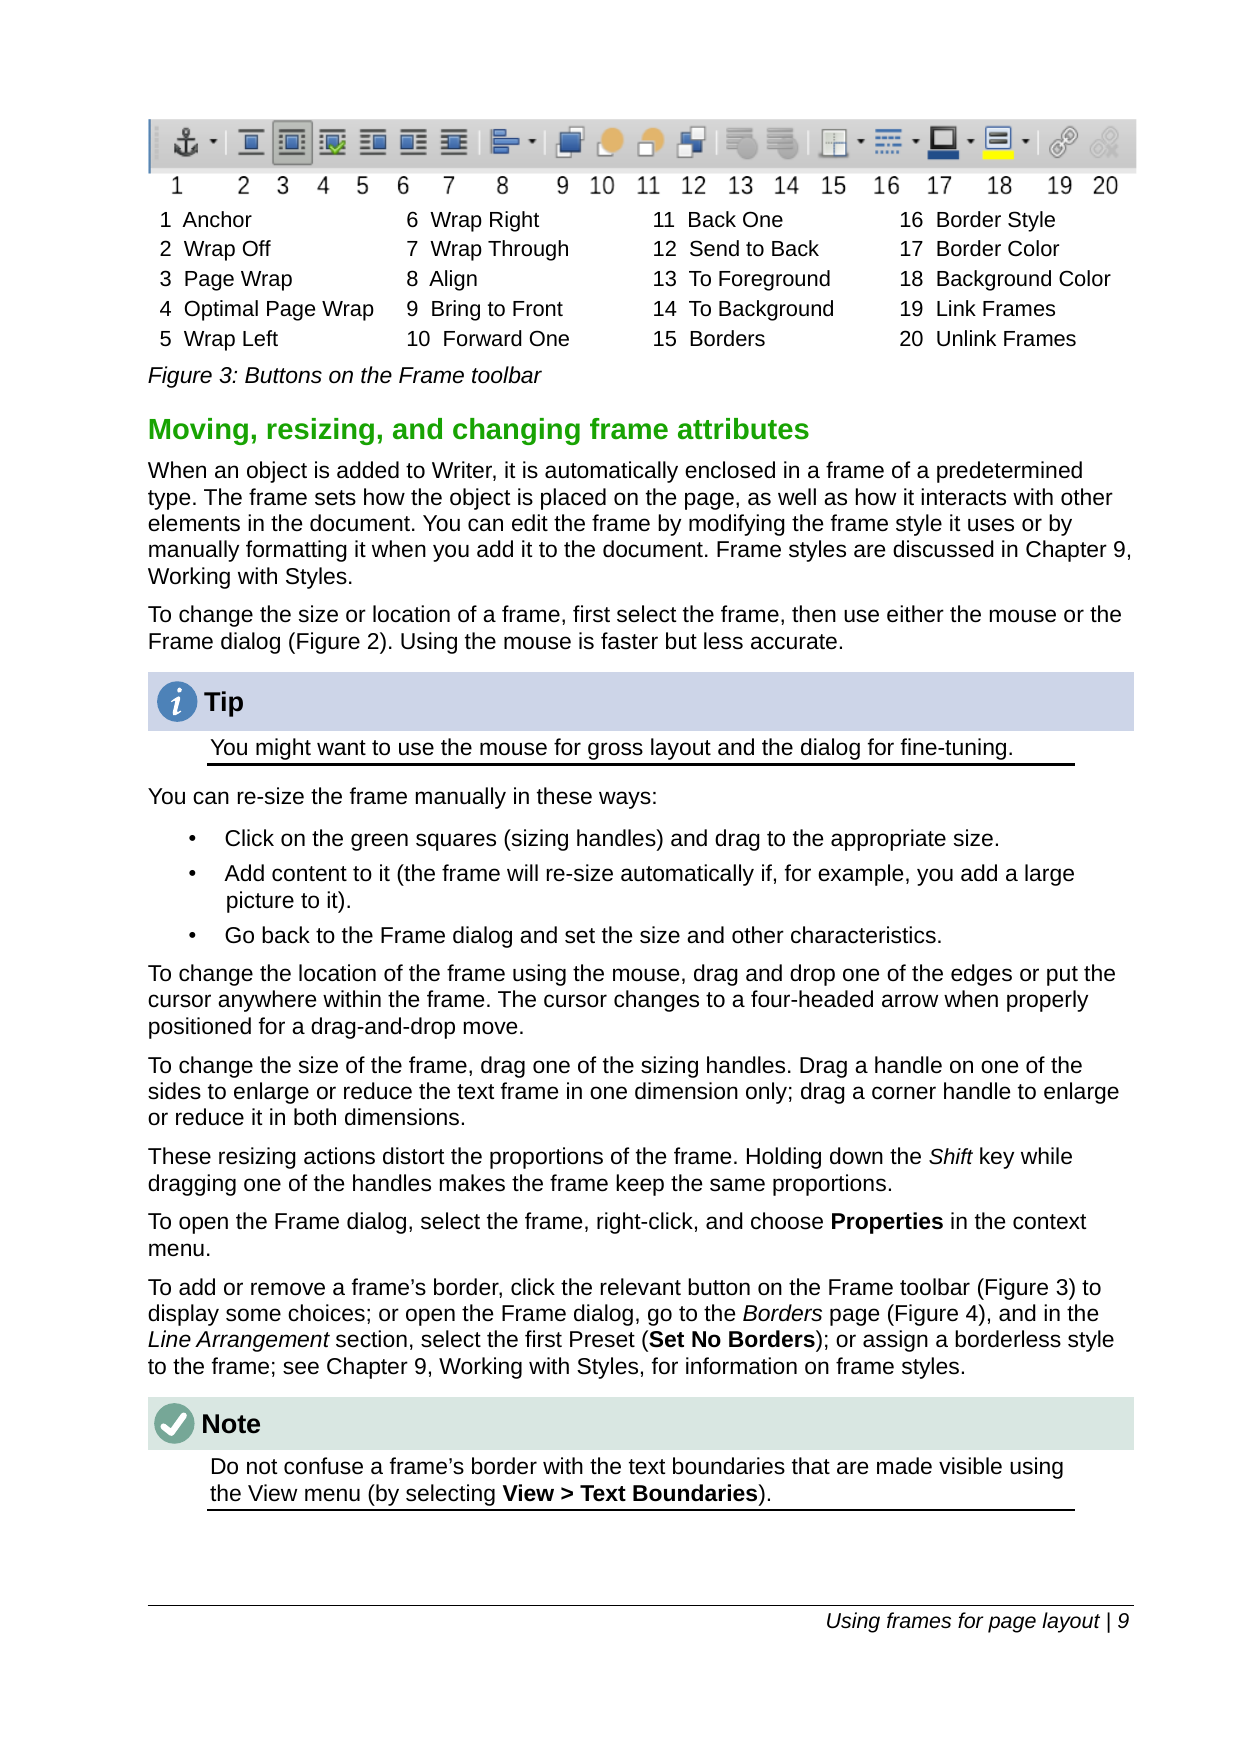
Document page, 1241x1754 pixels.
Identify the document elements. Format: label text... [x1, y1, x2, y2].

text These resizing actions distort the proportions of the frame. Holding down the Shift key while dragging one of the handles makes the frame keep the same proportions. [148, 1143, 1134, 1196]
table_cell 8 Align [394, 266, 641, 296]
table_header 1 Anchor [148, 206, 394, 236]
text To change the size of the frame, drag one of the sizing handles. Drag a handle on one of the sides to enlarge or reduce the text frame in one dimension only; drag a corner handle to enlarge or reduce it in both dimensions. [148, 1052, 1134, 1131]
text You might want to use the mouse for gross layout and the dialog for fine-tuning. [207, 731, 1075, 763]
subtitle Note [148, 1397, 1134, 1450]
table_cell 17 Border Color [887, 236, 1134, 266]
table_cell 10 Forward One [394, 326, 641, 356]
table_cell 12 Send to Back [641, 236, 887, 266]
text Figure 3: Buttons on the Frame toolbar [148, 362, 1134, 388]
table_cell 18 Background Color [887, 266, 1134, 296]
table_cell 7 Wrap Through [394, 236, 641, 266]
table_cell 9 Bring to Front [394, 296, 641, 326]
table_cell 3 Page Wrap [148, 266, 394, 296]
picture [147, 118, 1137, 195]
subtitle Tip [148, 672, 1134, 731]
text To add or remove a frame’s border, click the relevant button on the Frame toolbar (Figure 3) to display some choices; or open the Frame dialog, go to the Borders page (Figure 4), and in the Line Arrangement section, select the first Preset (Set No Borders); or assign a borderless style to the frame; see Chapter 9, Working with Styles, for information on frame styles. [148, 1273, 1134, 1379]
table_cell 2 Wrap Off [148, 236, 394, 266]
list Add content to it (the frame will re-size automatically if, for example, you add a large picture to it). [185, 857, 1134, 913]
list Go back to the Frame dialog and set the size and other characteristics. [185, 919, 1134, 951]
table_cell 4 Optimal Page Wrap [148, 296, 394, 326]
text When an object is added to Writer, it is automatically enclosed in a frame of a predetermined type. The frame sets how the object is placed on the page, as well as how it interacts with other elements in the document. You can edit the frame by modifying the frame style it uses or by manually formatting it when you add it to the document. Frame styles are discussed in Chapter 9, Working with Styles. [148, 457, 1134, 589]
list Click on the green squares (sizing handles) and drag to the appropriate size. [185, 822, 1134, 851]
text Do not confuse a frame’s border with the text boundaries that are made visible using the View menu (by selecting View > Text Boundaries). [207, 1450, 1075, 1509]
table_header 6 Wrap Right [394, 206, 641, 236]
text To change the size or location of a frame, first select the frame, then use either the mouse or the Frame dialog (Figure 2). Using the mouse is faster but less accurate. [148, 601, 1134, 654]
subtitle Moving, resizing, and changing frame attributes [148, 412, 1134, 445]
table_cell 13 To Foreground [641, 266, 887, 296]
table_header 16 Border Style [887, 206, 1134, 236]
table_cell 20 Unlink Frames [887, 326, 1134, 356]
table_header 11 Back One [641, 206, 887, 236]
text To change the location of the frame using the mouse, drag and drop one of the edges or put the cursor anywhere within the frame. The cursor changes to a four-headed arrow when properly positioned for a drag-and-drop move. [148, 960, 1134, 1039]
table_cell 15 Borders [641, 326, 887, 356]
list You can re-size the frame manually in these ways: [148, 783, 1134, 810]
table_cell 19 Link Frames [887, 296, 1134, 326]
text To open the Frame dialog, select the frame, right-click, and choose Properties in the context menu. [148, 1208, 1134, 1261]
table_cell 14 To Background [641, 296, 887, 326]
table_cell 5 Wrap Left [148, 326, 394, 356]
